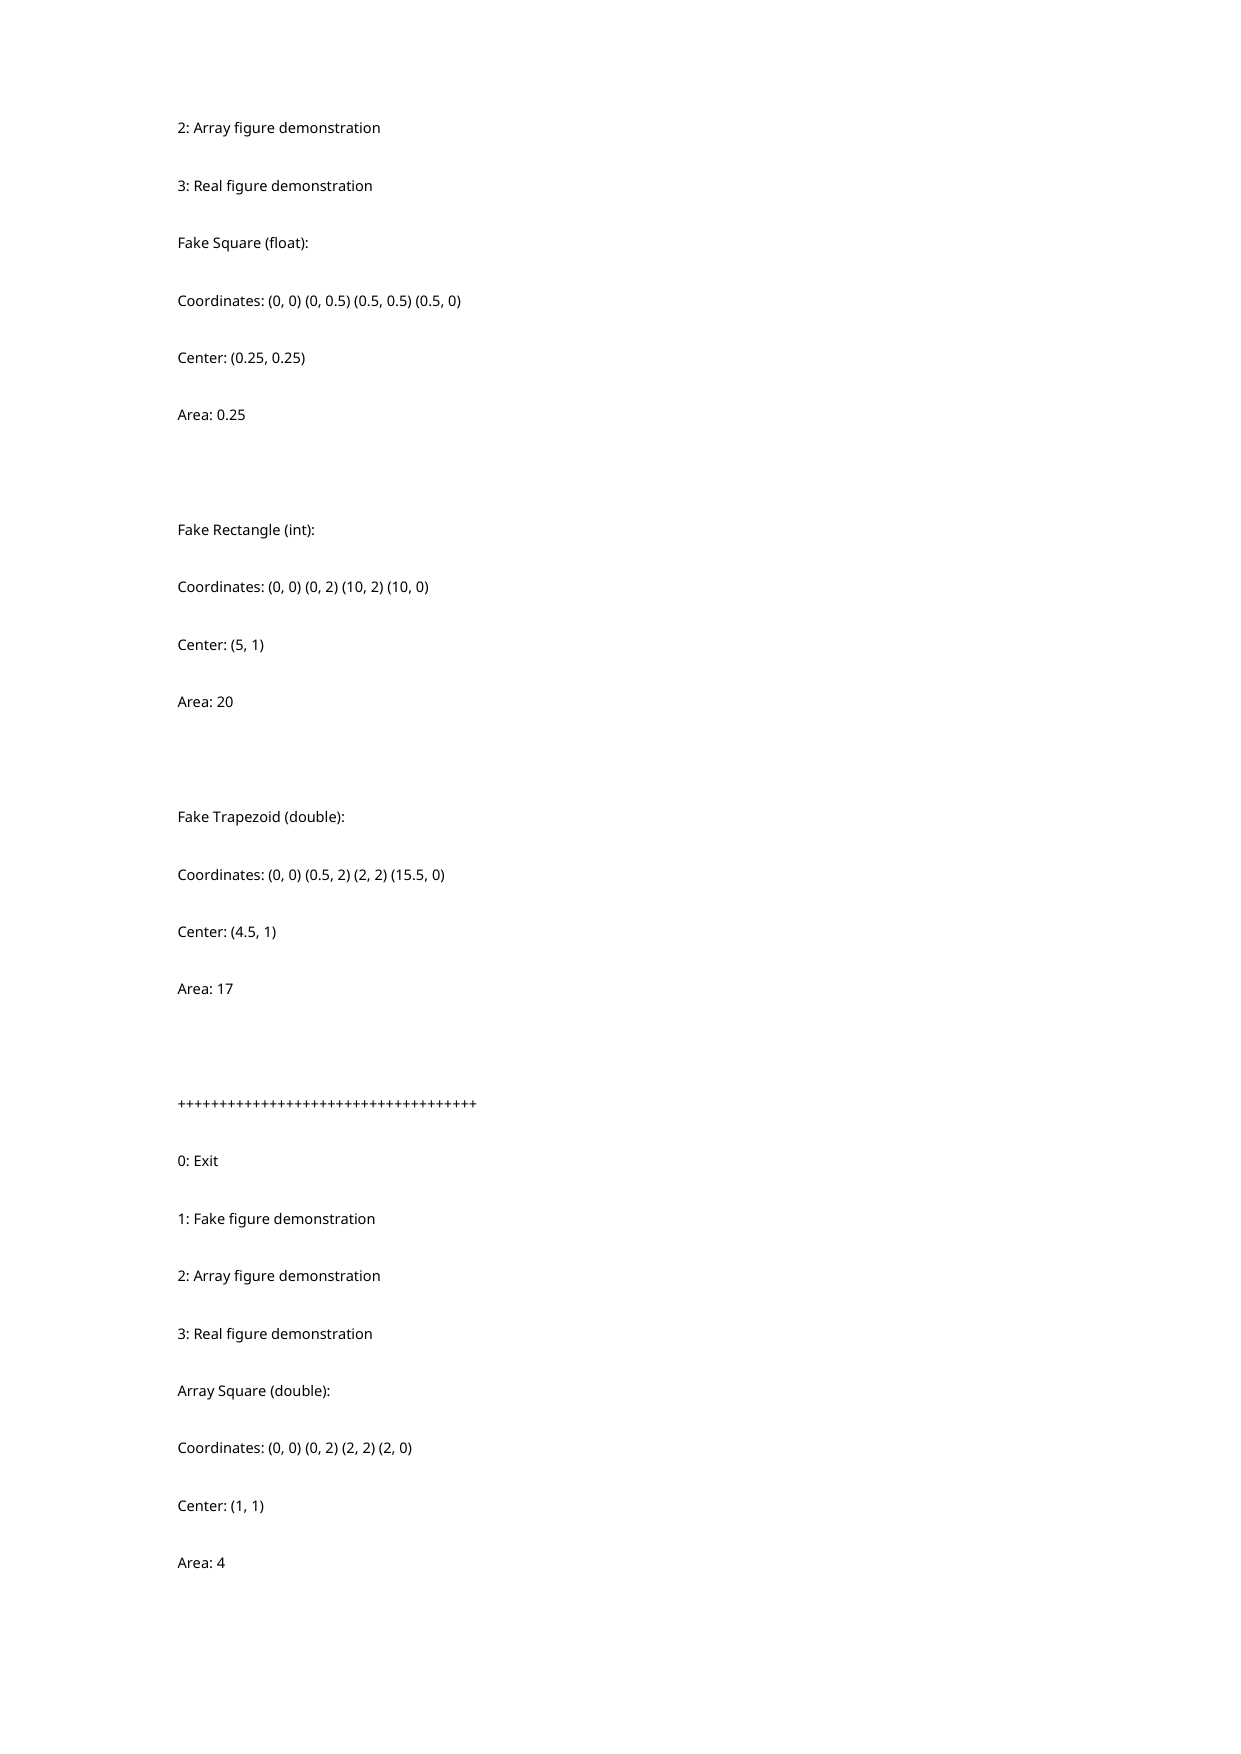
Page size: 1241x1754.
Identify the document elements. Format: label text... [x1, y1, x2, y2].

text 0: Exit [177, 1151, 1152, 1171]
text Area: 4 [177, 1553, 1152, 1573]
text Area: 0.25 [177, 405, 1152, 425]
text Center: (1, 1) [177, 1496, 1152, 1516]
text 1: Fake figure demonstration [177, 1209, 1152, 1228]
text 2: Array figure demonstration [177, 118, 1152, 138]
text Area: 20 [177, 692, 1152, 712]
text Fake Rectangle (int): [177, 520, 1152, 540]
text Fake Trapezoid (double): [177, 807, 1152, 827]
text Center: (0.25, 0.25) [177, 348, 1152, 368]
text Fake Square (float): [177, 233, 1152, 253]
text Center: (5, 1) [177, 635, 1152, 654]
text Area: 17 [177, 979, 1152, 999]
text 2: Array figure demonstration [177, 1266, 1152, 1286]
text 3: Real figure demonstration [177, 176, 1152, 195]
text Coordinates: (0, 0) (0, 0.5) (0.5, 0.5) (0.5, 0) [177, 290, 1152, 310]
text Coordinates: (0, 0) (0, 2) (10, 2) (10, 0) [177, 577, 1152, 597]
text 3: Real figure demonstration [177, 1323, 1152, 1343]
text Coordinates: (0, 0) (0.5, 2) (2, 2) (15.5, 0) [177, 864, 1152, 884]
text Array Square (double): [177, 1381, 1152, 1401]
text ++++++++++++++++++++++++++++++++++++ [177, 1094, 1152, 1114]
text Center: (4.5, 1) [177, 922, 1152, 942]
text Coordinates: (0, 0) (0, 2) (2, 2) (2, 0) [177, 1438, 1152, 1458]
